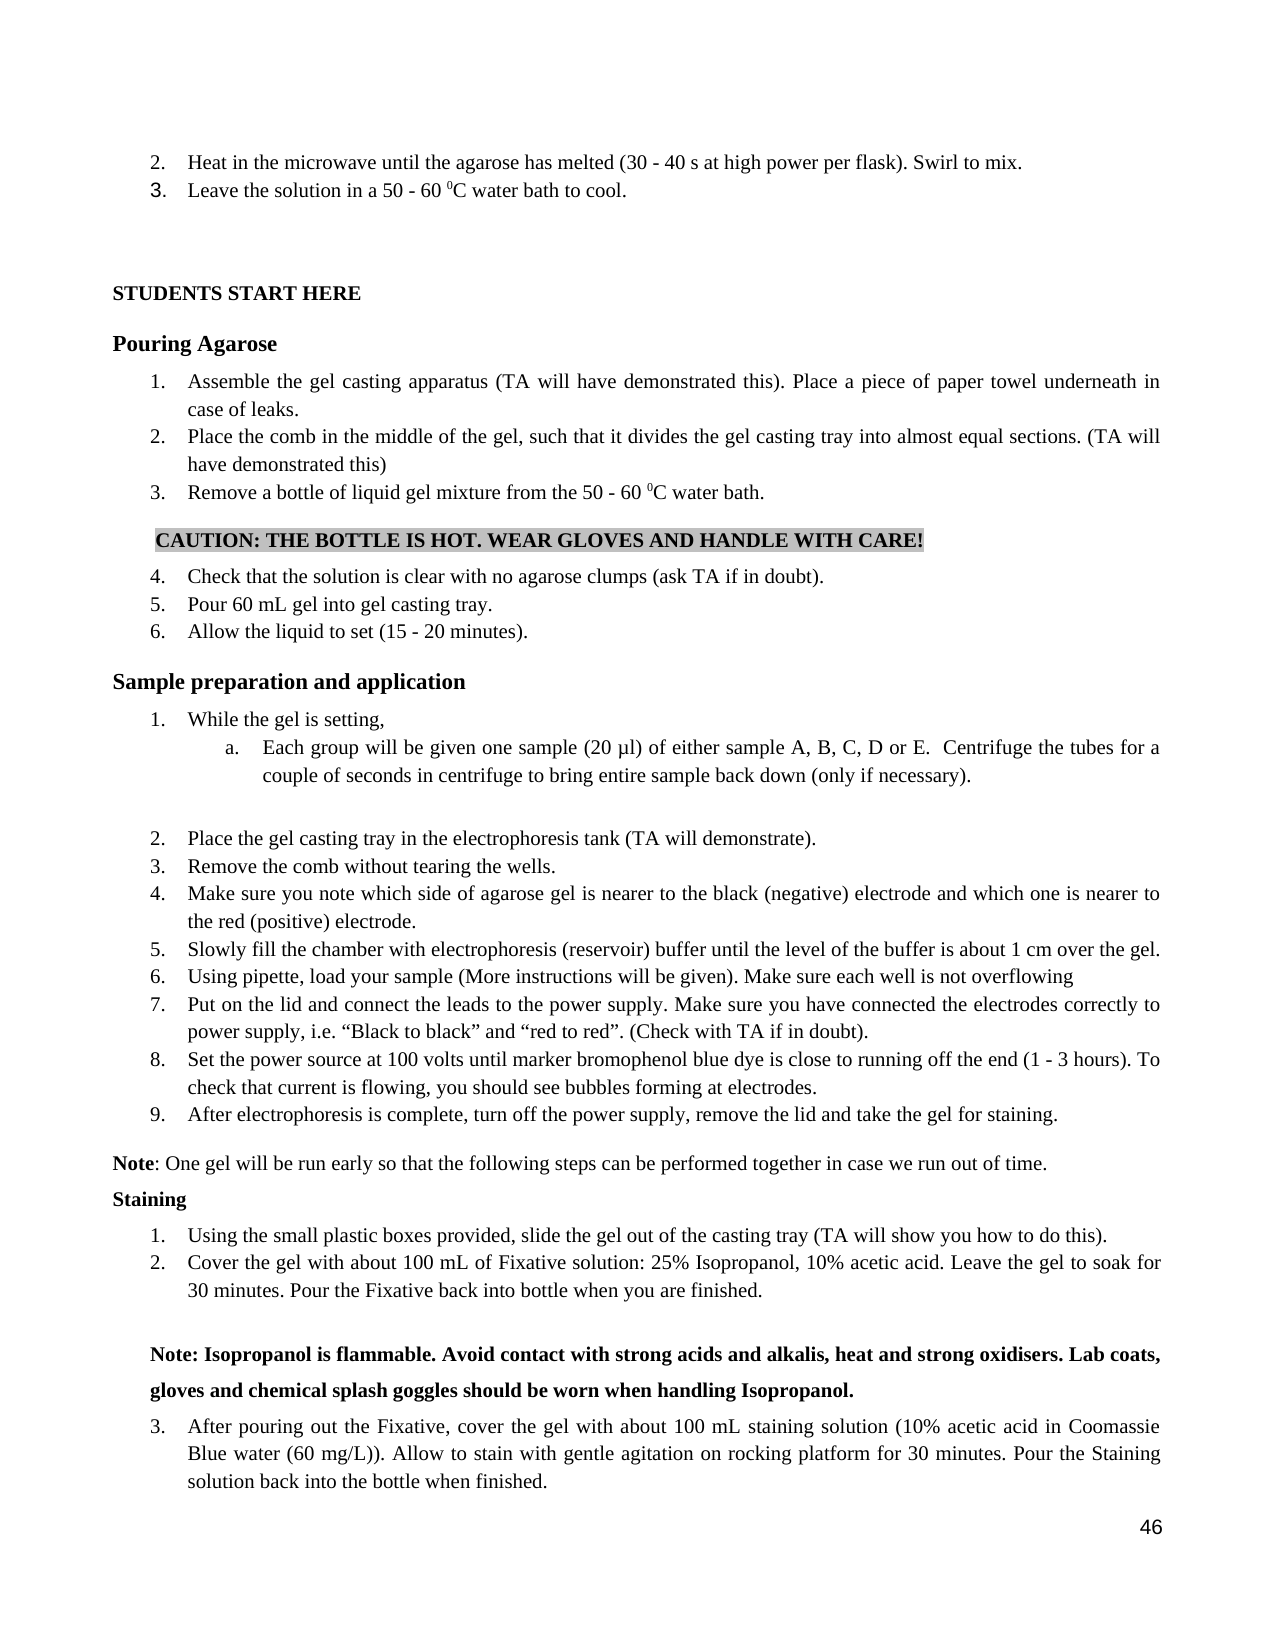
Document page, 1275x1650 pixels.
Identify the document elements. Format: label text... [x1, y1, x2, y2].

list Leave the solution in a 50 - 60 0C water bath to cool. [150, 178, 1162, 202]
list Make sure you note which side of agarose gel is nearer to the black (negative) electrode and which one is nearer to the red (positive) electrode. [150, 881, 1162, 933]
list Check that the solution is clear with no agarose clumps (ask TA if in doubt). [150, 564, 1162, 588]
text Note: One gel will be run early so that the following steps can be performed together in case we run out of time. [112, 1151, 1162, 1175]
list Place the comb in the middle of the gel, such that it divides the gel casting tray into almost equal sections. (TA will have demonstrated this) [150, 424, 1162, 476]
list Pour 60 mL gel into gel casting tray. [150, 592, 1162, 616]
list Set the power source at 100 volts until marker bromophenol blue dye is close to running off the end (1 - 3 hours). To check that current is flowing, you should see bubbles forming at electrodes. [150, 1047, 1162, 1099]
list Using pipette, load your sample (More instructions will be given). Make sure each well is not overflowing [150, 964, 1162, 988]
list Using the small plastic boxes provided, slide the gel out of the casting tray (TA will show you how to do this). [150, 1223, 1162, 1247]
list Remove the comb without tearing the wells. [150, 854, 1162, 878]
list Assemble the gel casting apparatus (TA will have demonstrated this). Place a piece of paper towel underneath in case of leaks. [150, 369, 1162, 421]
subtitle Sample preparation and application [112, 668, 1162, 694]
list Remove a bottle of liquid gel mixture from the 50 - 60 0C water bath. [150, 480, 1162, 504]
text CAUTION: THE BOTTLE IS HOT. WEAR GLOVES AND HANDLE WITH CARE! [150, 528, 1162, 552]
text STUDENTS START HERE [112, 281, 1162, 305]
list Heat in the microwave until the agarose has melted (30 - 40 s at high power per flask). Swirl to mix. [150, 150, 1162, 174]
text Note: Isopropanol is flammable. Avoid contact with strong acids and alkalis, heat and strong oxidisers. Lab coats, gloves and chemical splash goggles should be worn when handling Isopropanol. [150, 1342, 1162, 1402]
list Put on the lid and connect the leads to the power supply. Make sure you have connected the electrodes correctly to power supply, i.e. “Black to black” and “red to red”. (Check with TA if in doubt). [150, 992, 1162, 1043]
list Each group will be given one sample (20 µl) of either sample A, B, C, D or E. Centrifuge the tubes for a couple of seconds in centrifuge to bring entire sample back down (only if necessary). [225, 735, 1162, 787]
list After electrophoresis is complete, turn off the power supply, remove the lid and take the gel for staining. [150, 1102, 1162, 1126]
list Cover the gel with about 100 mL of Fixative solution: 25% Isopropanol, 10% acetic acid. Leave the gel to soak for 30 minutes. Pour the Fixative back into bottle when you are finished. [150, 1250, 1162, 1302]
list Place the gel casting tray in the electrophoresis tank (TA will demonstrate). [150, 826, 1162, 850]
list While the gel is setting, [150, 707, 1162, 731]
text Staining [112, 1187, 1162, 1211]
list Slowly fill the chamber with electrophoresis (reservoir) buffer until the level of the buffer is about 1 cm over the gel. [150, 937, 1162, 961]
subtitle Pouring Agarose [112, 330, 1162, 356]
list Allow the liquid to set (15 - 20 minutes). [150, 619, 1162, 643]
list After pouring out the Fixative, cover the gel with about 100 mL staining solution (10% acetic acid in Coomassie Blue water (60 mg/L)). Allow to stain with gentle agitation on rocking platform for 30 minutes. Pour the Staining solution back into the bottle when finished. [150, 1414, 1162, 1493]
